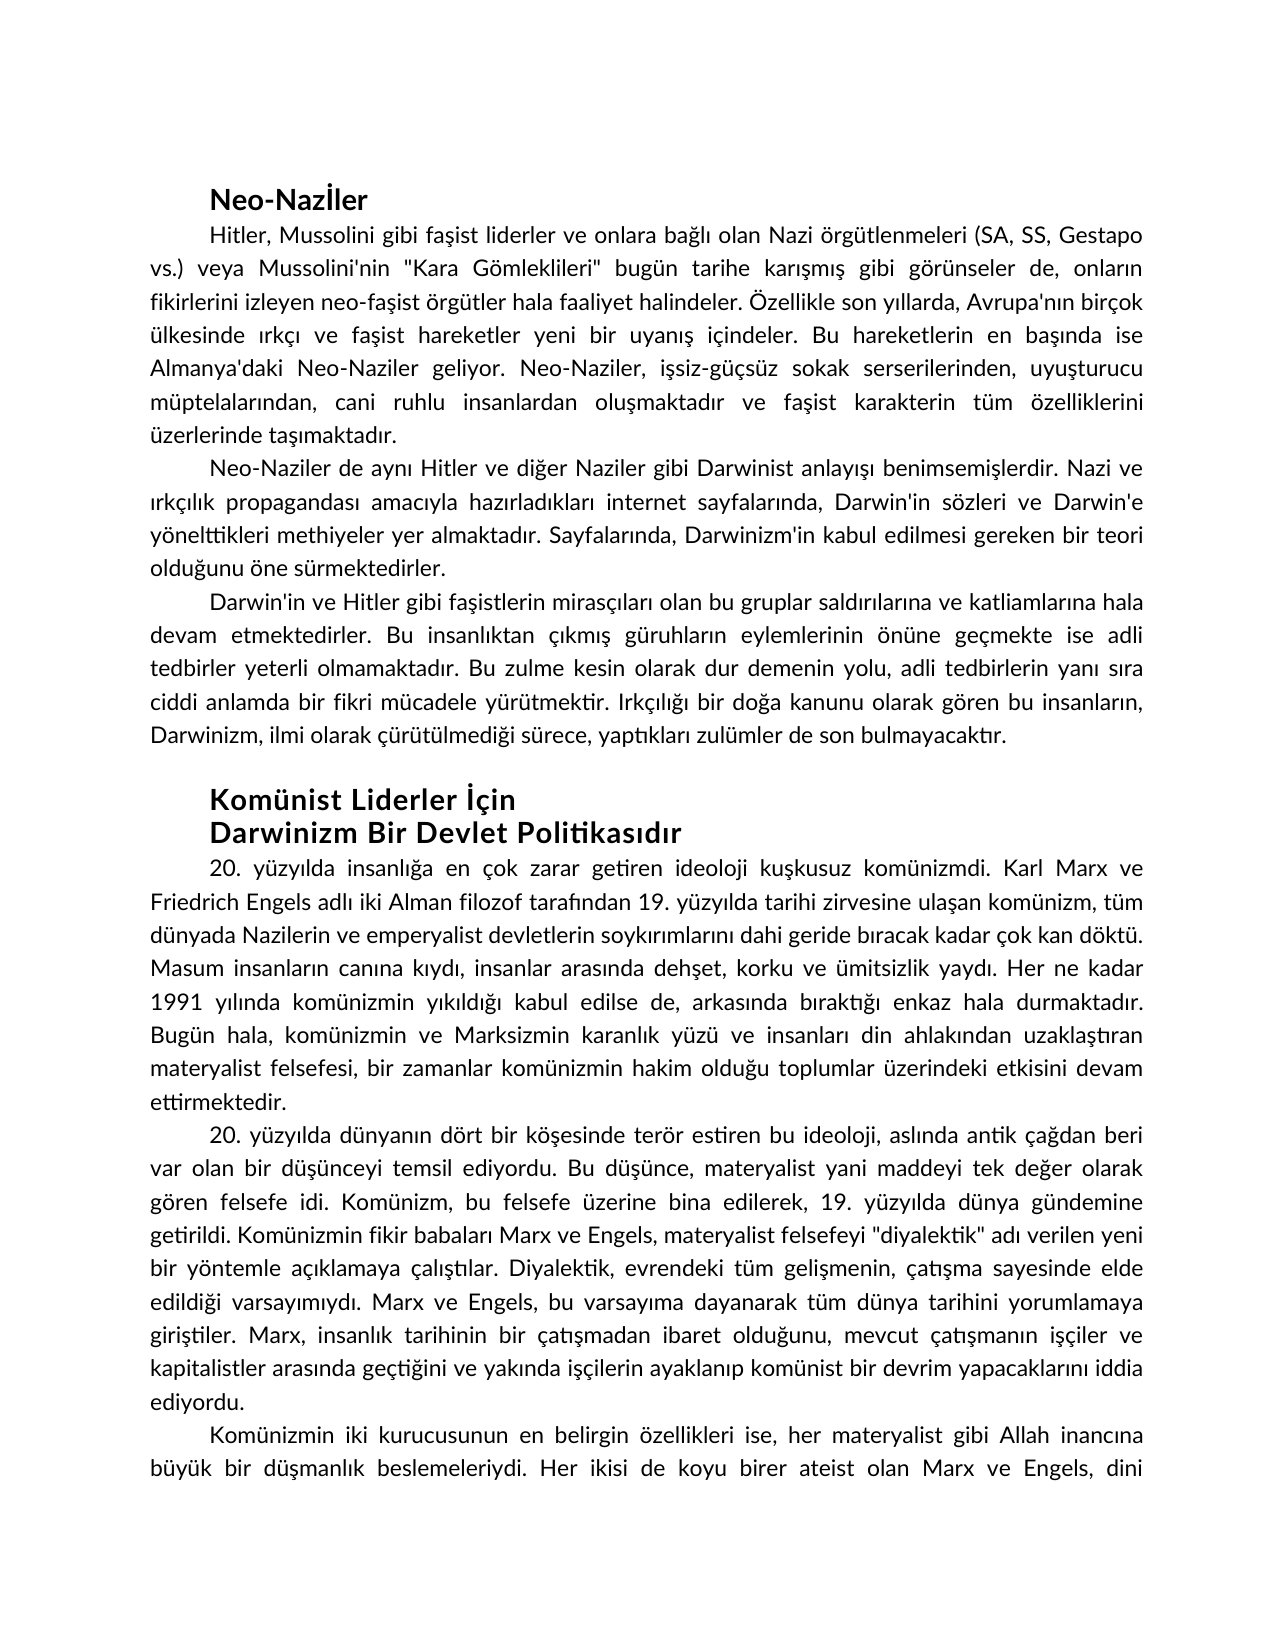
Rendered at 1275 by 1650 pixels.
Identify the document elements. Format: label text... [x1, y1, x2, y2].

text Komünizmin iki kurucusunun en belirgin özellikleri ise, her materyalist gibi Allah inancına büyük bir düşmanlık beslemeleriydi. Her ikisi de koyu birer ateist olan Marx ve Engels, dini [150, 1417, 1145, 1483]
text Darwin'in ve Hitler gibi faşistlerin mirasçıları olan bu gruplar saldırılarına ve katliamlarına hala devam etmektedirler. Bu insanlıktan çıkmış güruhların eylemlerinin önüne geçmekte ise adli tedbirler yeterli olmamaktadır. Bu zulme kesin olarak dur demenin yolu, adli tedbirlerin yanı sıra ciddi anlamda bir fikri mücadele yürütmektir. Irkçılığı bir doğa kanunu olarak gören bu insanların, Darwinizm, ilmi olarak çürütülmediği sürece, yaptıkları zulümler de son bulmayacaktır. [150, 583, 1145, 750]
text Komünist Liderler İçin [150, 783, 1145, 817]
text 20. yüzyılda dünyanın dört bir köşesinde terör estiren bu ideoloji, aslında antik çağdan beri var olan bir düşünceyi temsil ediyordu. Bu düşünce, materyalist yani maddeyi tek değer olarak gören felsefe idi. Komünizm, bu felsefe üzerine bina edilerek, 19. yüzyılda dünya gündemine getirildi. Komünizmin fikir babaları Marx ve Engels, materyalist felsefeyi "diyalektik" adı verilen yeni bir yöntemle açıklamaya çalıştılar. Diyalektik, evrendeki tüm gelişmenin, çatışma sayesinde elde edildiği varsayımıydı. Marx ve Engels, bu varsayıma dayanarak tüm dünya tarihini yorumlamaya giriştiler. Marx, insanlık tarihinin bir çatışmadan ibaret olduğunu, mevcut çatışmanın işçiler ve kapitalistler arasında geçtiğini ve yakında işçilerin ayaklanıp komünist bir devrim yapacaklarını iddia ediyordu. [150, 1117, 1145, 1417]
subtitle Neo-Nazİler [150, 183, 1145, 217]
text Darwinizm Bir Devlet Politikasıdır [150, 817, 1145, 850]
text 20. yüzyılda insanlığa en çok zarar getiren ideoloji kuşkusuz komünizmdi. Karl Marx ve Friedrich Engels adlı iki Alman filozof tarafından 19. yüzyılda tarihi zirvesine ulaşan komünizm, tüm dünyada Nazilerin ve emperyalist devletlerin soykırımlarını dahi geride bıracak kadar çok kan döktü. Masum insanların canına kıydı, insanlar arasında dehşet, korku ve ümitsizlik yaydı. Her ne kadar 1991 yılında komünizmin yıkıldığı kabul edilse de, arkasında bıraktığı enkaz hala durmaktadır. Bugün hala, komünizmin ve Marksizmin karanlık yüzü ve insanları din ahlakından uzaklaştıran materyalist felsefesi, bir zamanlar komünizmin hakim olduğu toplumlar üzerindeki etkisini devam ettirmektedir. [150, 850, 1145, 1117]
text Neo-Naziler de aynı Hitler ve diğer Naziler gibi Darwinist anlayışı benimsemişlerdir. Nazi ve ırkçılık propagandası amacıyla hazırladıkları internet sayfalarında, Darwin'in sözleri ve Darwin'e yönelttikleri methiyeler yer almaktadır. Sayfalarında, Darwinizm'in kabul edilmesi gereken bir teori olduğunu öne sürmektedirler. [150, 450, 1145, 583]
text Hitler, Mussolini gibi faşist liderler ve onlara bağlı olan Nazi örgütlenmeleri (SA, SS, Gestapo vs.) veya Mussolini'nin "Kara Gömleklileri" bugün tarihe karışmış gibi görünseler de, onların fikirlerini izleyen neo-faşist örgütler hala faaliyet halindeler. Özellikle son yıllarda, Avrupa'nın birçok ülkesinde ırkçı ve faşist hareketler yeni bir uyanış içindeler. Bu hareketlerin en başında ise Almanya'daki Neo-Naziler geliyor. Neo-Naziler, işsiz-güçsüz sokak serserilerinden, uyuşturucu müptelalarından, cani ruhlu insanlardan oluşmaktadır ve faşist karakterin tüm özelliklerini üzerlerinde taşımaktadır. [150, 217, 1145, 450]
